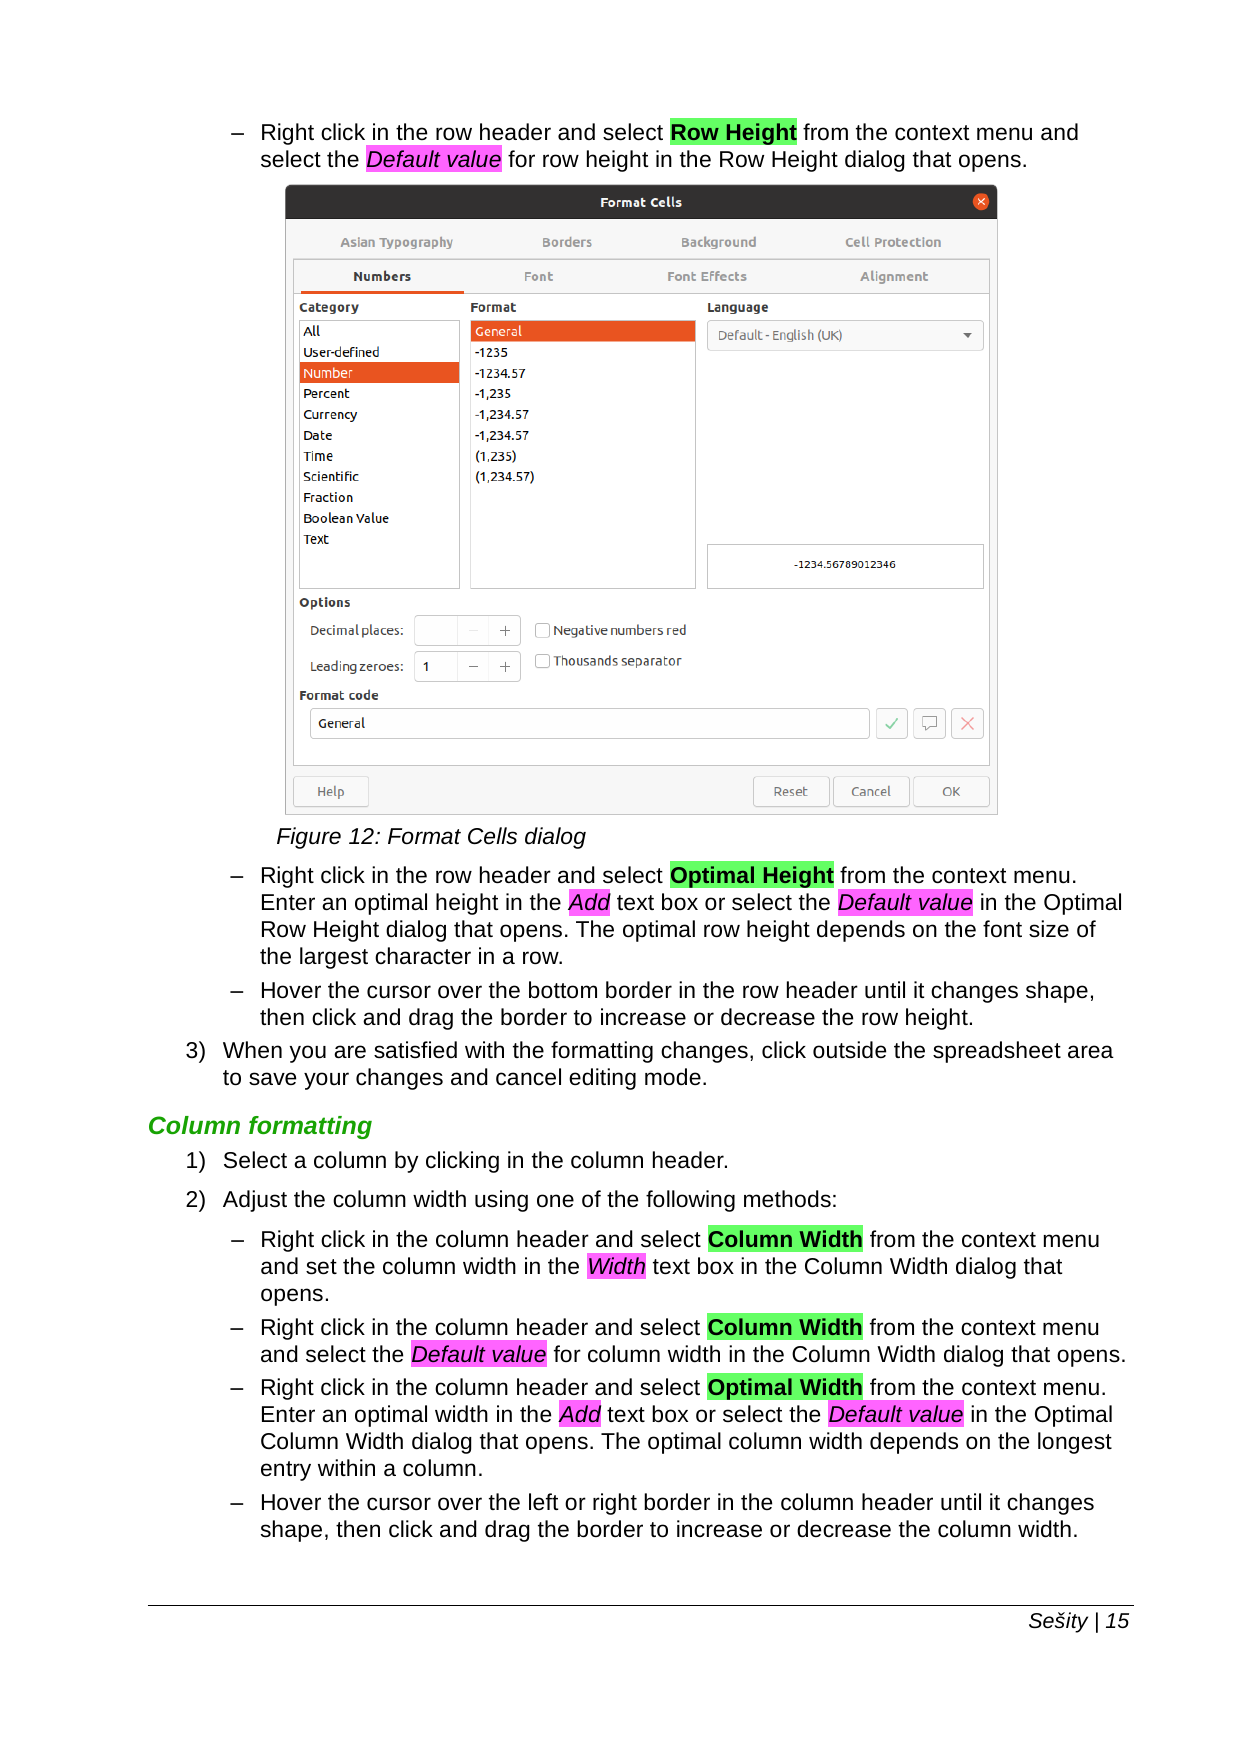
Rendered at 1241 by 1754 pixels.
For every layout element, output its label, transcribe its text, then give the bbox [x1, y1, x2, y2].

list Select a column by clicking in the column header. [206, 1146, 1134, 1173]
text Figure 12: Format Cells dialog [276, 823, 1005, 849]
list Hover the cursor over the left or right border in the column header until it changes shape, then click and drag the border to increase or decrease the column width. [230, 1488, 1134, 1542]
subtitle Column formatting [148, 1111, 1134, 1140]
picture [276, 184, 1006, 823]
list Right click in the row header and select Row Height from the context menu and select the Default value for row height in the Row Height dialog that opens. [231, 118, 1134, 172]
list Right click in the row header and select Optimal Height from the context menu. Enter an optimal height in the Add text box or select the Default value in the Optimal Row Height dialog that opens. The optimal row height depends on the font size of the largest character in a row. [230, 861, 1134, 970]
list Hover the cursor over the bottom border in the row header until it changes shape, then click and drag the border to increase or decrease the row height. [230, 976, 1134, 1030]
list Right click in the column header and select Column Width from the context menu and set the column width in the Width text box in the Column Width dialog that opens. [231, 1225, 1134, 1307]
list Right click in the column header and select Optimal Width from the context menu. Enter an optimal width in the Add text box or select the Default value in the Optimal Column Width dialog that opens. The optimal column width depends on the longest entry within a column. [230, 1373, 1134, 1482]
list Adjust the column width using one of the following methods: [206, 1186, 1134, 1213]
list When you are satisfied with the formatting changes, click outside the spreadsheet area to save your changes and cancel editing mode. [206, 1036, 1134, 1091]
list Right click in the column header and select Column Width from the context menu and select the Default value for column width in the Column Width dialog that opens. [230, 1313, 1134, 1367]
